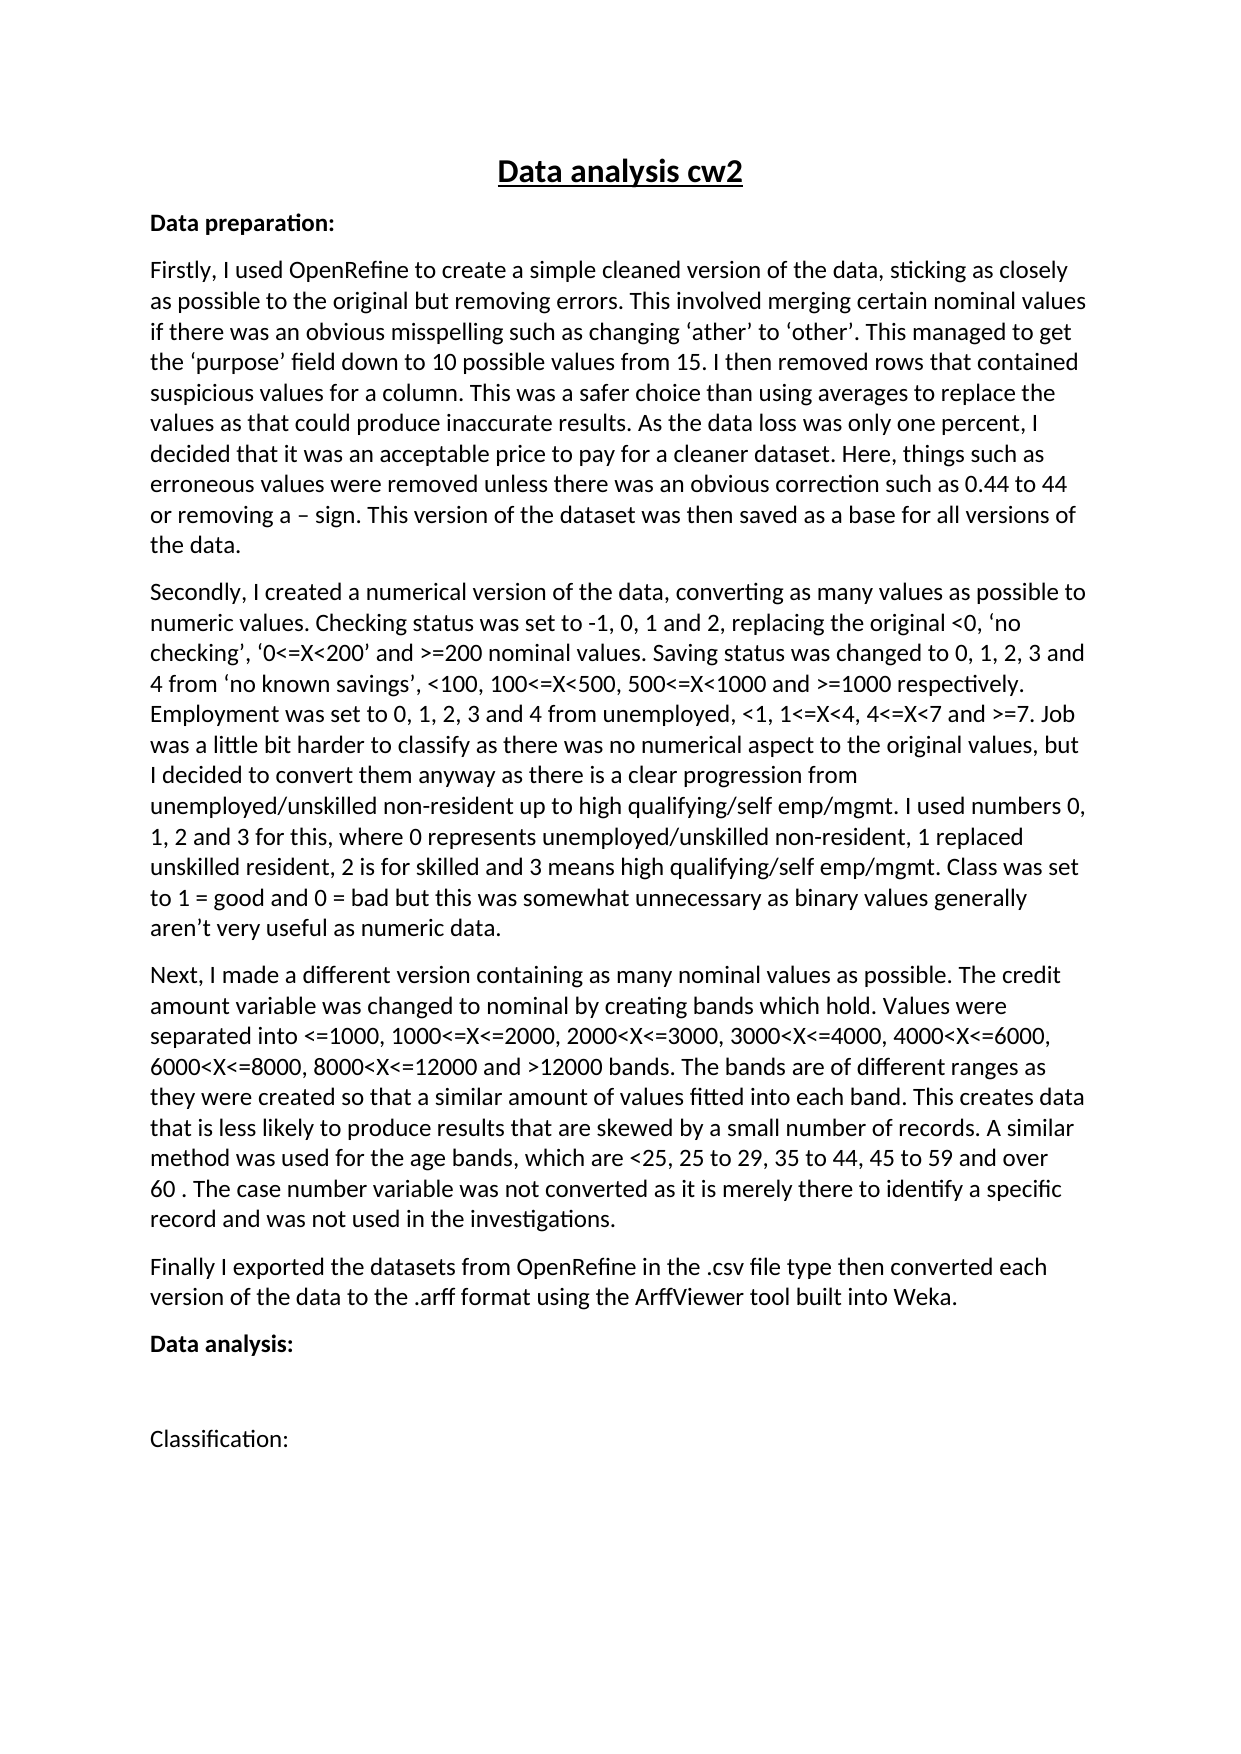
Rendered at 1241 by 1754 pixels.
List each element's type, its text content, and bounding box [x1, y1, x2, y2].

text Data analysis: [150, 1328, 1090, 1359]
text Secondly, I created a numerical version of the data, converting as many values as possible to numeric values. Checking status was set to -1, 0, 1 and 2, replacing the original <0, ‘no checking’, ‘0<=X<200’ and >=200 nominal values. Saving status was changed to 0, 1, 2, 3 and 4 from ‘no known savings’, <100, 100<=X<500, 500<=X<1000 and >=1000 respectively. Employment was set to 0, 1, 2, 3 and 4 from unemployed, <1, 1<=X<4, 4<=X<7 and >=7. Job was a little bit harder to classify as there was no numerical aspect to the original values, but I decided to convert them anyway as there is a clear progression from unemployed/unskilled non-resident up to high qualifying/self emp/mgmt. I used numbers 0, 1, 2 and 3 for this, where 0 represents unemployed/unskilled non-resident, 1 replaced unskilled resident, 2 is for skilled and 3 means high qualifying/self emp/mgmt. Class was set to 1 = good and 0 = bad but this was somewhat unnecessary as binary values generally aren’t very useful as numeric data. [150, 576, 1090, 943]
text Data analysis cw2 [150, 150, 1090, 191]
text Classification: [150, 1423, 1090, 1453]
text Next, I made a different version containing as many nominal values as possible. The credit amount variable was changed to nominal by creating bands which hold. Values were separated into <=1000, 1000<=X<=2000, 2000<X<=3000, 3000<X<=4000, 4000<X<=6000, 6000<X<=8000, 8000<X<=12000 and >12000 bands. The bands are of different ranges as they were created so that a similar amount of values fitted into each band. This creates data that is less likely to produce results that are skewed by a small number of records. A similar method was used for the age bands, which are <25, 25 to 29, 35 to 44, 45 to 59 and over 60 . The case number variable was not converted as it is merely there to identify a specific record and was not used in the investigations. [150, 959, 1090, 1234]
text Data preparation: [150, 207, 1090, 238]
text Firstly, I used OpenRefine to create a simple cleaned version of the data, sticking as closely as possible to the original but removing errors. This involved merging certain nominal values if there was an obvious misspelling such as changing ‘ather’ to ‘other’. This managed to get the ‘purpose’ field down to 10 possible values from 15. I then removed rows that contained suspicious values for a column. This was a safer choice than using averages to replace the values as that could produce inaccurate results. As the data loss was only one percent, I decided that it was an acceptable price to pay for a cleaner dataset. Here, things such as erroneous values were removed unless there was an obvious correction such as 0.44 to 44 or removing a – sign. This version of the dataset was then saved as a base for all versions of the data. [150, 254, 1090, 560]
text Finally I exported the datasets from OpenRefine in the .csv file type then converted each version of the data to the .arff format using the ArffViewer tool built into Weka. [150, 1251, 1090, 1312]
